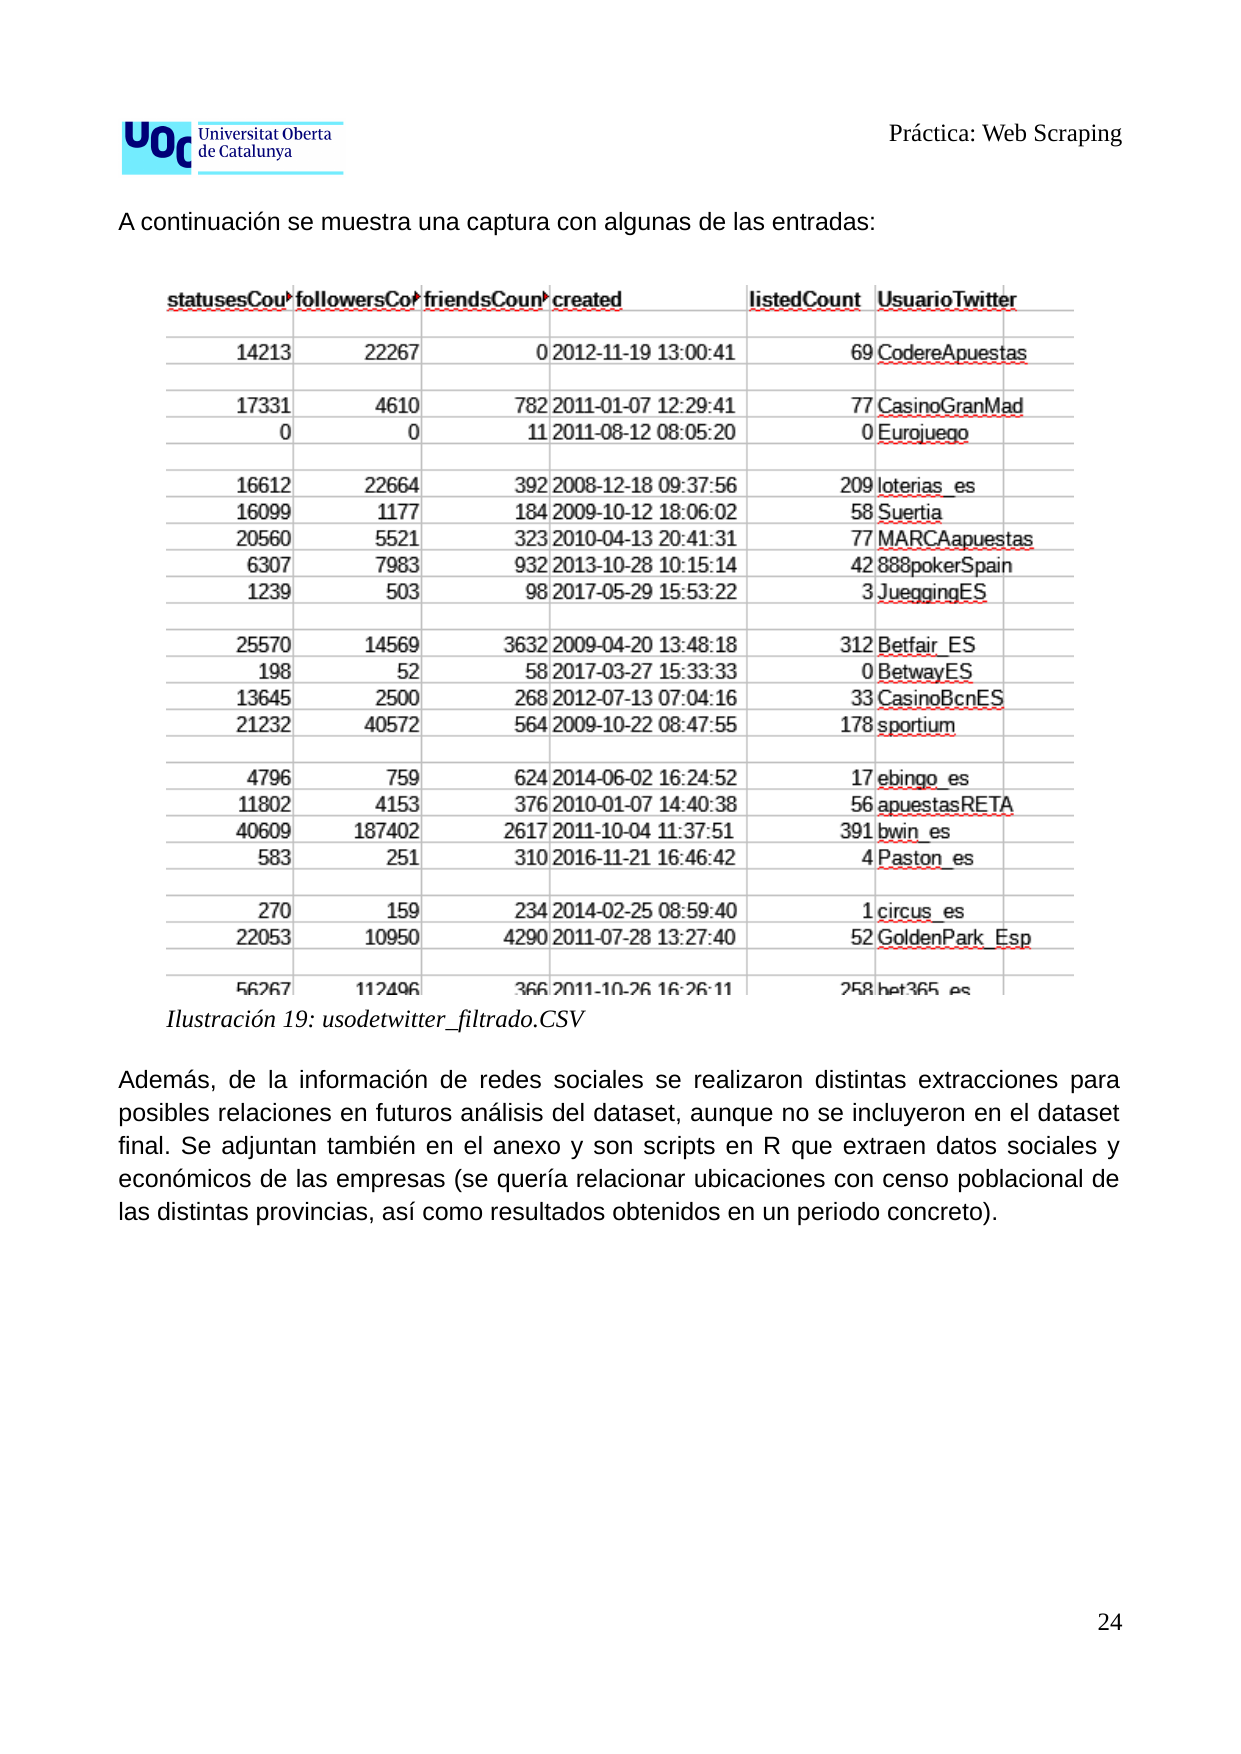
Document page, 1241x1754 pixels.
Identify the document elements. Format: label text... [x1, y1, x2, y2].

text A continuación se muestra una captura con algunas de las entradas: [118, 207, 1122, 235]
text Además, de la información de redes sociales se realizaron distintas extracciones para posibles relaciones en futuros análisis del dataset, aunque no se incluyeron en el dataset final. Se adjuntan también en el anexo y son scripts en R que extraen datos sociales y económicos de las empresas (se quería relacionar ubicaciones con censo poblacional de las distintas provincias, así como resultados obtenidos en un periodo concreto). [118, 1065, 1122, 1226]
text Ilustración 19: usodetwitter_filtrado.CSV [166, 995, 1074, 1033]
picture [118, 118, 347, 178]
picture [166, 285, 1074, 995]
